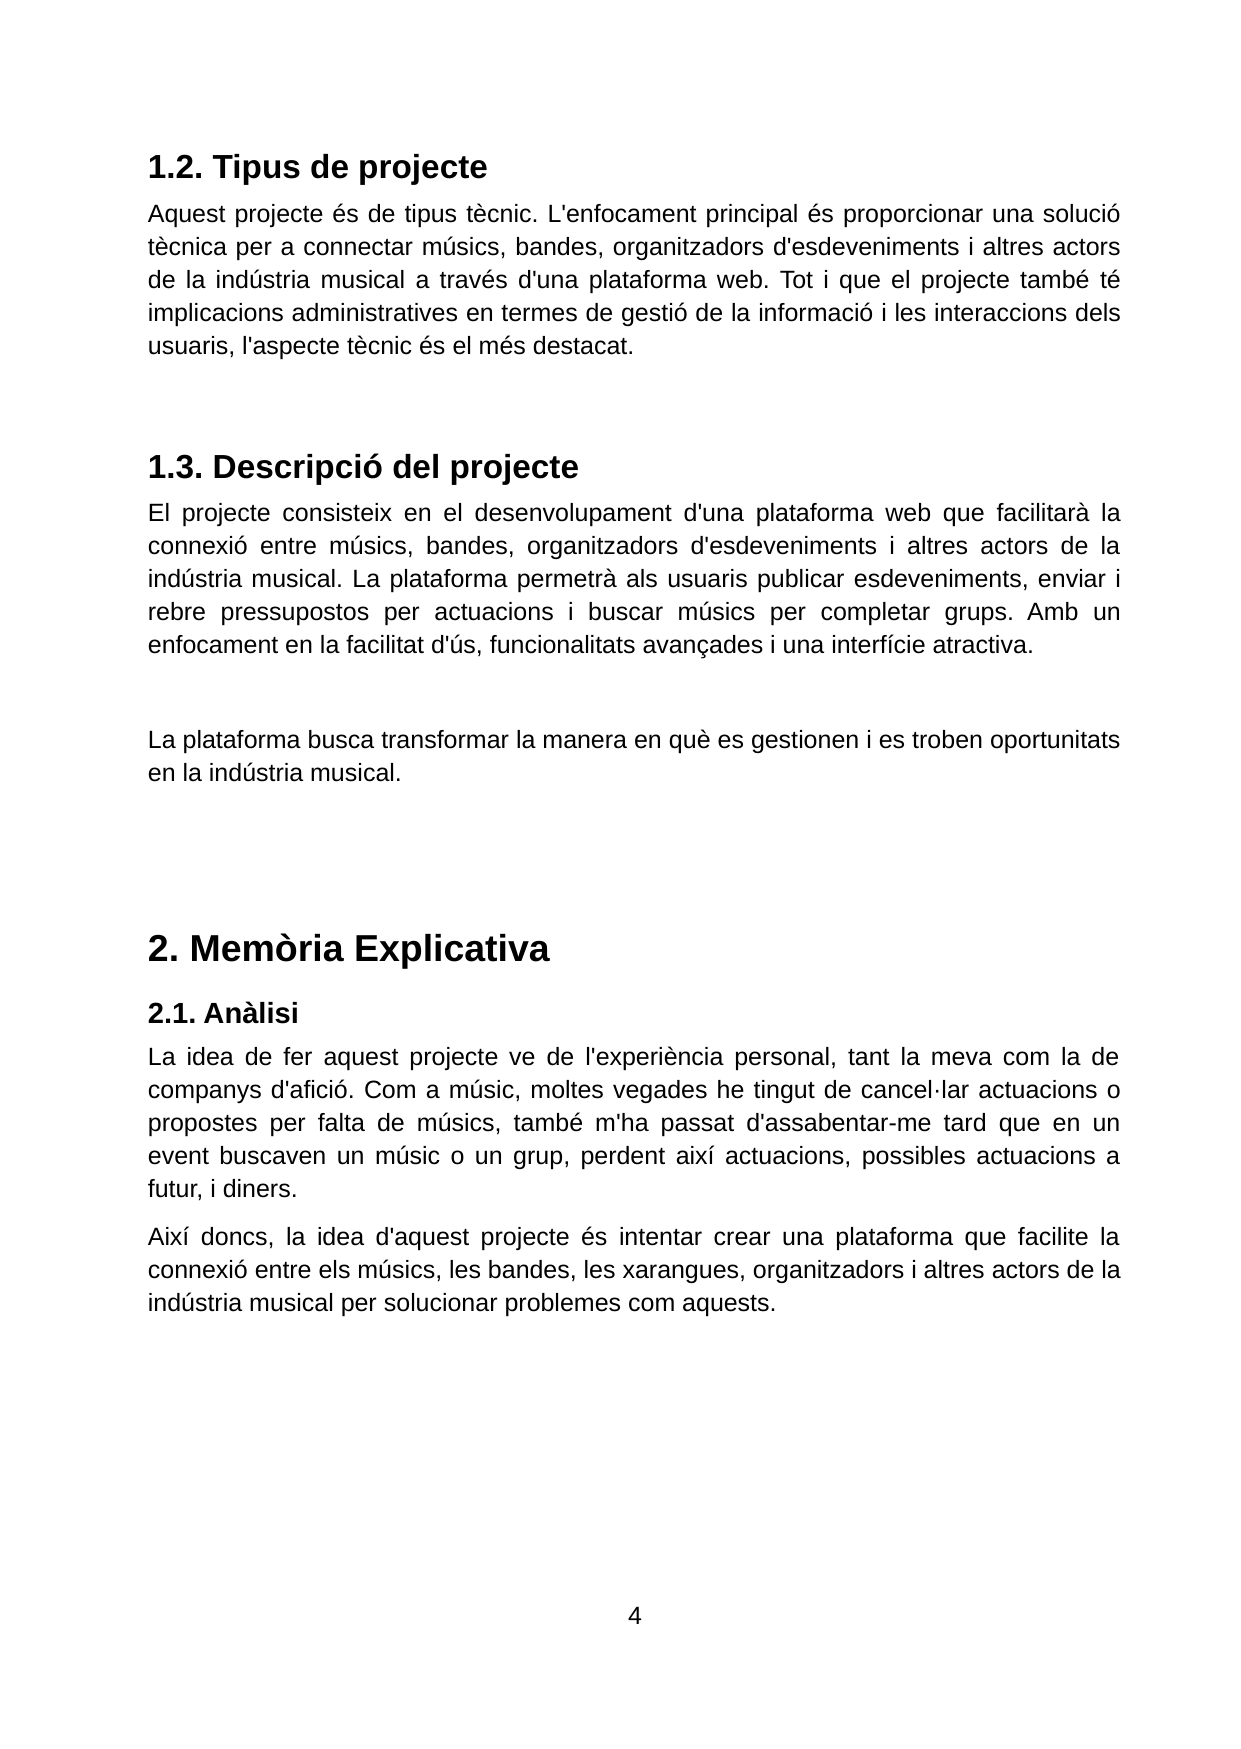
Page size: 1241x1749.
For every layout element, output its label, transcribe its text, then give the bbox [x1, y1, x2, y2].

text La plataforma busca transformar la manera en què es gestionen i es troben oportunitats en la indústria musical. [148, 725, 1122, 787]
subtitle 1.2. Tipus de projecte [148, 148, 1122, 186]
subtitle 1.3. Descripció del projecte [148, 447, 1122, 485]
text Així doncs, la idea d'aquest projecte és intentar crear una plataforma que facilite la connexió entre els músics, les bandes, les xarangues, organitzadors i altres actors de la indústria musical per solucionar problemes com aquests. [148, 1222, 1122, 1316]
subtitle 2.1. Anàlisi [148, 996, 1122, 1029]
text El projecte consisteix en el desenvolupament d'una plataforma web que facilitarà la connexió entre músics, bandes, organitzadors d'esdeveniments i altres actors de la indústria musical. La plataforma permetrà als usuaris publicar esdeveniments, enviar i rebre pressupostos per actuacions i buscar músics per completar grups. Amb un enfocament en la facilitat d'ús, funcionalitats avançades i una interfície atractiva. [148, 498, 1122, 658]
text La idea de fer aquest projecte ve de l'experiència personal, tant la meva com la de companys d'afició. Com a músic, moltes vegades he tingut de cancel·lar actuacions o propostes per falta de músics, també m'ha passat d'assabentar-me tard que en un event buscaven un músic o un grup, perdent així actuacions, possibles actuacions a futur, i diners. [148, 1042, 1122, 1203]
text Aquest projecte és de tipus tècnic. L'enfocament principal és proporcionar una solució tècnica per a connectar músics, bandes, organitzadors d'esdeveniments i altres actors de la indústria musical a través d'una plataforma web. Tot i que el projecte també té implicacions administratives en termes de gestió de la informació i les interaccions dels usuaris, l'aspecte tècnic és el més destacat. [148, 198, 1122, 359]
subtitle 2. Memòria Explicativa [148, 926, 1122, 969]
